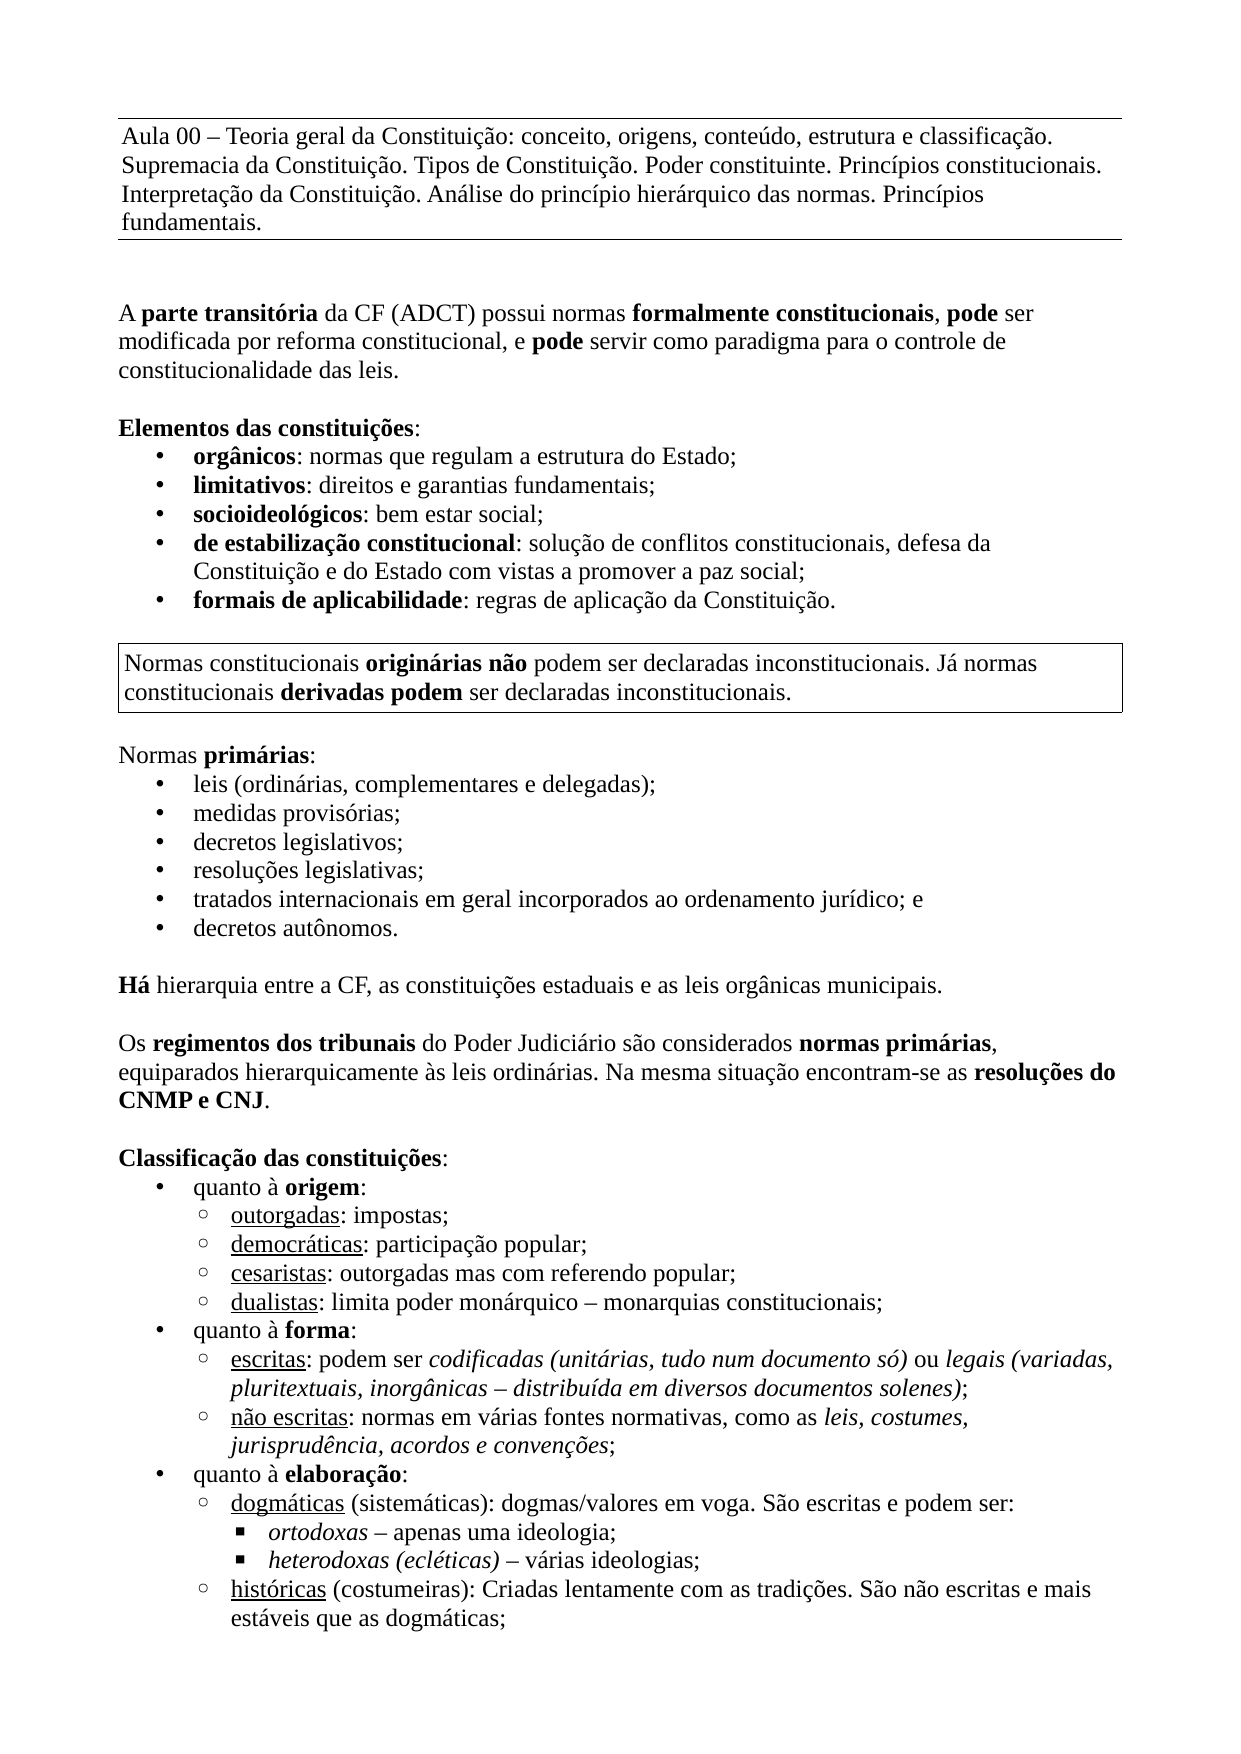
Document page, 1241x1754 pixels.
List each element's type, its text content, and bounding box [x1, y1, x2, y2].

list históricas (costumeiras): Criadas lentamente com as tradições. São não escritas e mais estáveis que as dogmáticas; [193, 1574, 1122, 1632]
list orgânicos: normas que regulam a estrutura do Estado; [156, 441, 1122, 470]
list quanto à forma: [156, 1316, 1122, 1344]
list dualistas: limita poder monárquico – monarquias constitucionais; [193, 1287, 1122, 1316]
list não escritas: normas em várias fontes normativas, como as leis, costumes, jurisprudência, acordos e convenções; [193, 1402, 1122, 1459]
list quanto à elaboração: [156, 1459, 1122, 1488]
list outorgadas: impostas; [193, 1201, 1122, 1229]
list dogmáticas (sistemáticas): dogmas/valores em voga. São escritas e podem ser: [193, 1488, 1122, 1517]
text A parte transitória da CF (ADCT) possui normas formalmente constitucionais, pode ser modificada por reforma constitucional, e pode servir como paradigma para o controle de constitucionalidade das leis. [118, 298, 1122, 384]
list resoluções legislativas; [156, 856, 1122, 884]
text Elementos das constituições: [118, 413, 1122, 441]
list ortodoxas – apenas uma ideologia; [231, 1517, 1122, 1546]
list democráticas: participação popular; [193, 1229, 1122, 1258]
text Há hierarquia entre a CF, as constituições estaduais e as leis orgânicas municipais. [118, 971, 1122, 999]
list medidas provisórias; [156, 798, 1122, 827]
list tratados internacionais em geral incorporados ao ordenamento jurídico; e [156, 884, 1122, 913]
text Classificação das constituições: [118, 1143, 1122, 1172]
list de estabilização constitucional: solução de conflitos constitucionais, defesa da Constituição e do Estado com vistas a promover a paz social; [156, 528, 1122, 585]
list cesaristas: outorgadas mas com referendo popular; [193, 1258, 1122, 1287]
text Os regimentos dos tribunais do Poder Judiciário são considerados normas primárias, equiparados hierarquicamente às leis ordinárias. Na mesma situação encontram-se as resoluções do CNMP e CNJ. [118, 1028, 1122, 1114]
list heterodoxas (ecléticas) – várias ideologias; [231, 1546, 1122, 1574]
list formais de aplicabilidade: regras de aplicação da Constituição. [156, 585, 1122, 614]
text Normas primárias: [118, 741, 1122, 769]
list quanto à origem: [156, 1172, 1122, 1201]
table_header Normas constitucionais originárias não podem ser declaradas inconstitucionais. Já normas constitucionais derivadas podem ser declaradas inconstitucionais. [119, 644, 1122, 712]
list escritas: podem ser codificadas (unitárias, tudo num documento só) ou legais (variadas, pluritextuais, inorgânicas – distribuída em diversos documentos solenes); [193, 1344, 1122, 1402]
list decretos autônomos. [156, 913, 1122, 942]
list decretos legislativos; [156, 827, 1122, 856]
list socioideológicos: bem estar social; [156, 499, 1122, 528]
list leis (ordinárias, complementares e delegadas); [156, 769, 1122, 798]
list limitativos: direitos e garantias fundamentais; [156, 470, 1122, 499]
